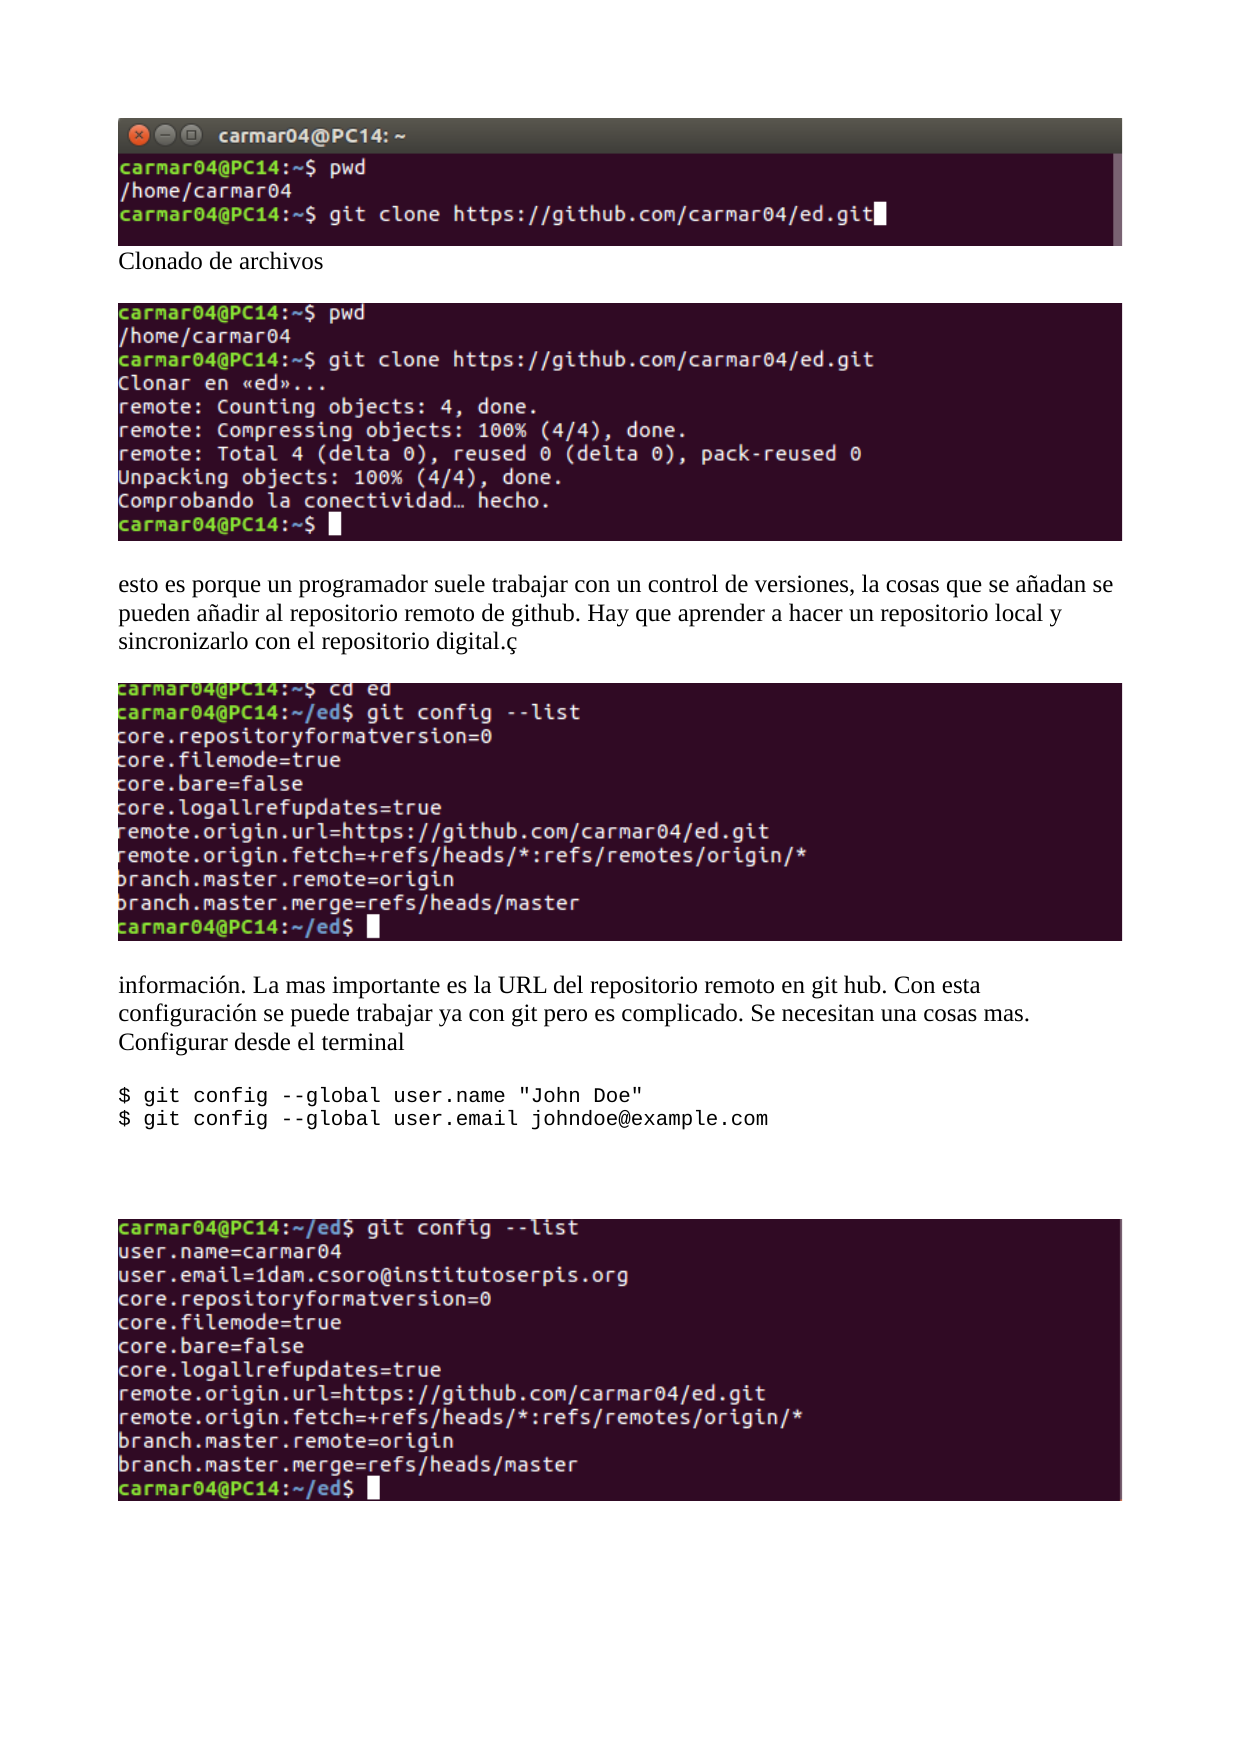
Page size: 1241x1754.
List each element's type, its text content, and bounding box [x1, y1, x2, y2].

text $ git config --global user.email johndoe@example.com [118, 1108, 1122, 1132]
picture [118, 303, 1123, 541]
picture [118, 118, 1123, 246]
text Clonado de archivos [118, 246, 1122, 274]
text $ git config --global user.name "John Doe" [118, 1085, 1122, 1108]
text información. La mas importante es la URL del repositorio remoto en git hub. Con esta configuración se puede trabajar ya con git pero es complicado. Se necesitan una cosas mas. [118, 970, 1122, 1027]
picture [118, 683, 1123, 941]
picture [118, 1219, 1123, 1501]
text Configurar desde el terminal [118, 1027, 1122, 1056]
text esto es porque un programador suele trabajar con un control de versiones, la cosas que se añadan se pueden añadir al repositorio remoto de github. Hay que aprender a hacer un repositorio local y sincronizarlo con el repositorio digital.ç [118, 569, 1122, 655]
